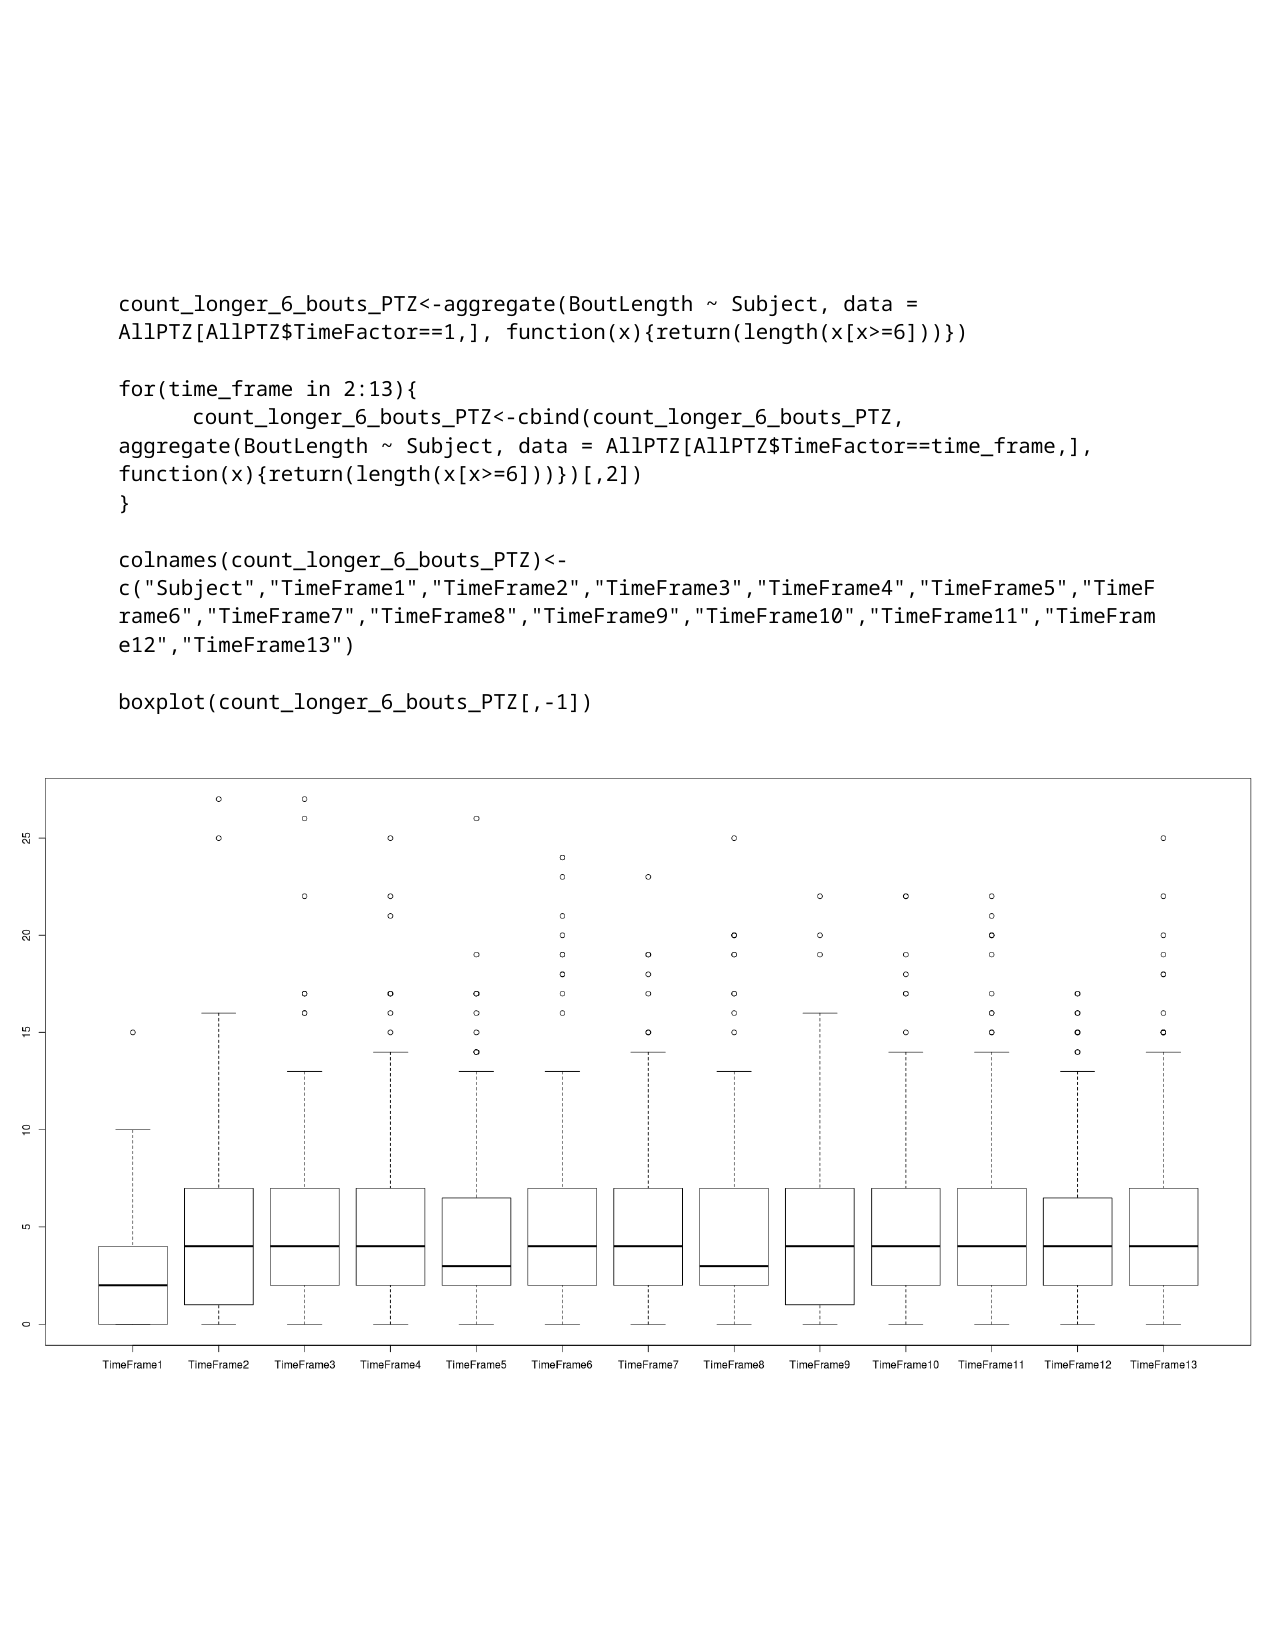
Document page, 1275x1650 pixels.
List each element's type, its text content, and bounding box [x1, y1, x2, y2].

text for(time_frame in 2:13){ [118, 374, 1157, 402]
text count_longer_6_bouts_PTZ<-cbind(count_longer_6_bouts_PTZ, aggregate(BoutLength ~ Subject, data = AllPTZ[AllPTZ$TimeFactor==time_frame,], function(x){return(length(x[x>=6]))})[,2]) [118, 402, 1157, 488]
text boxplot(count_longer_6_bouts_PTZ[,-1]) [118, 687, 1157, 715]
picture [11, 762, 1257, 1387]
text colnames(count_longer_6_bouts_PTZ)<-c("Subject","TimeFrame1","TimeFrame2","TimeFrame3","TimeFrame4","TimeFrame5","TimeFrame6","TimeFrame7","TimeFrame8","TimeFrame9","TimeFrame10","TimeFrame11","TimeFrame12","TimeFrame13") [118, 545, 1157, 658]
text count_longer_6_bouts_PTZ<-aggregate(BoutLength ~ Subject, data = AllPTZ[AllPTZ$TimeFactor==1,], function(x){return(length(x[x>=6]))}) [118, 289, 1157, 346]
text } [118, 488, 1157, 516]
